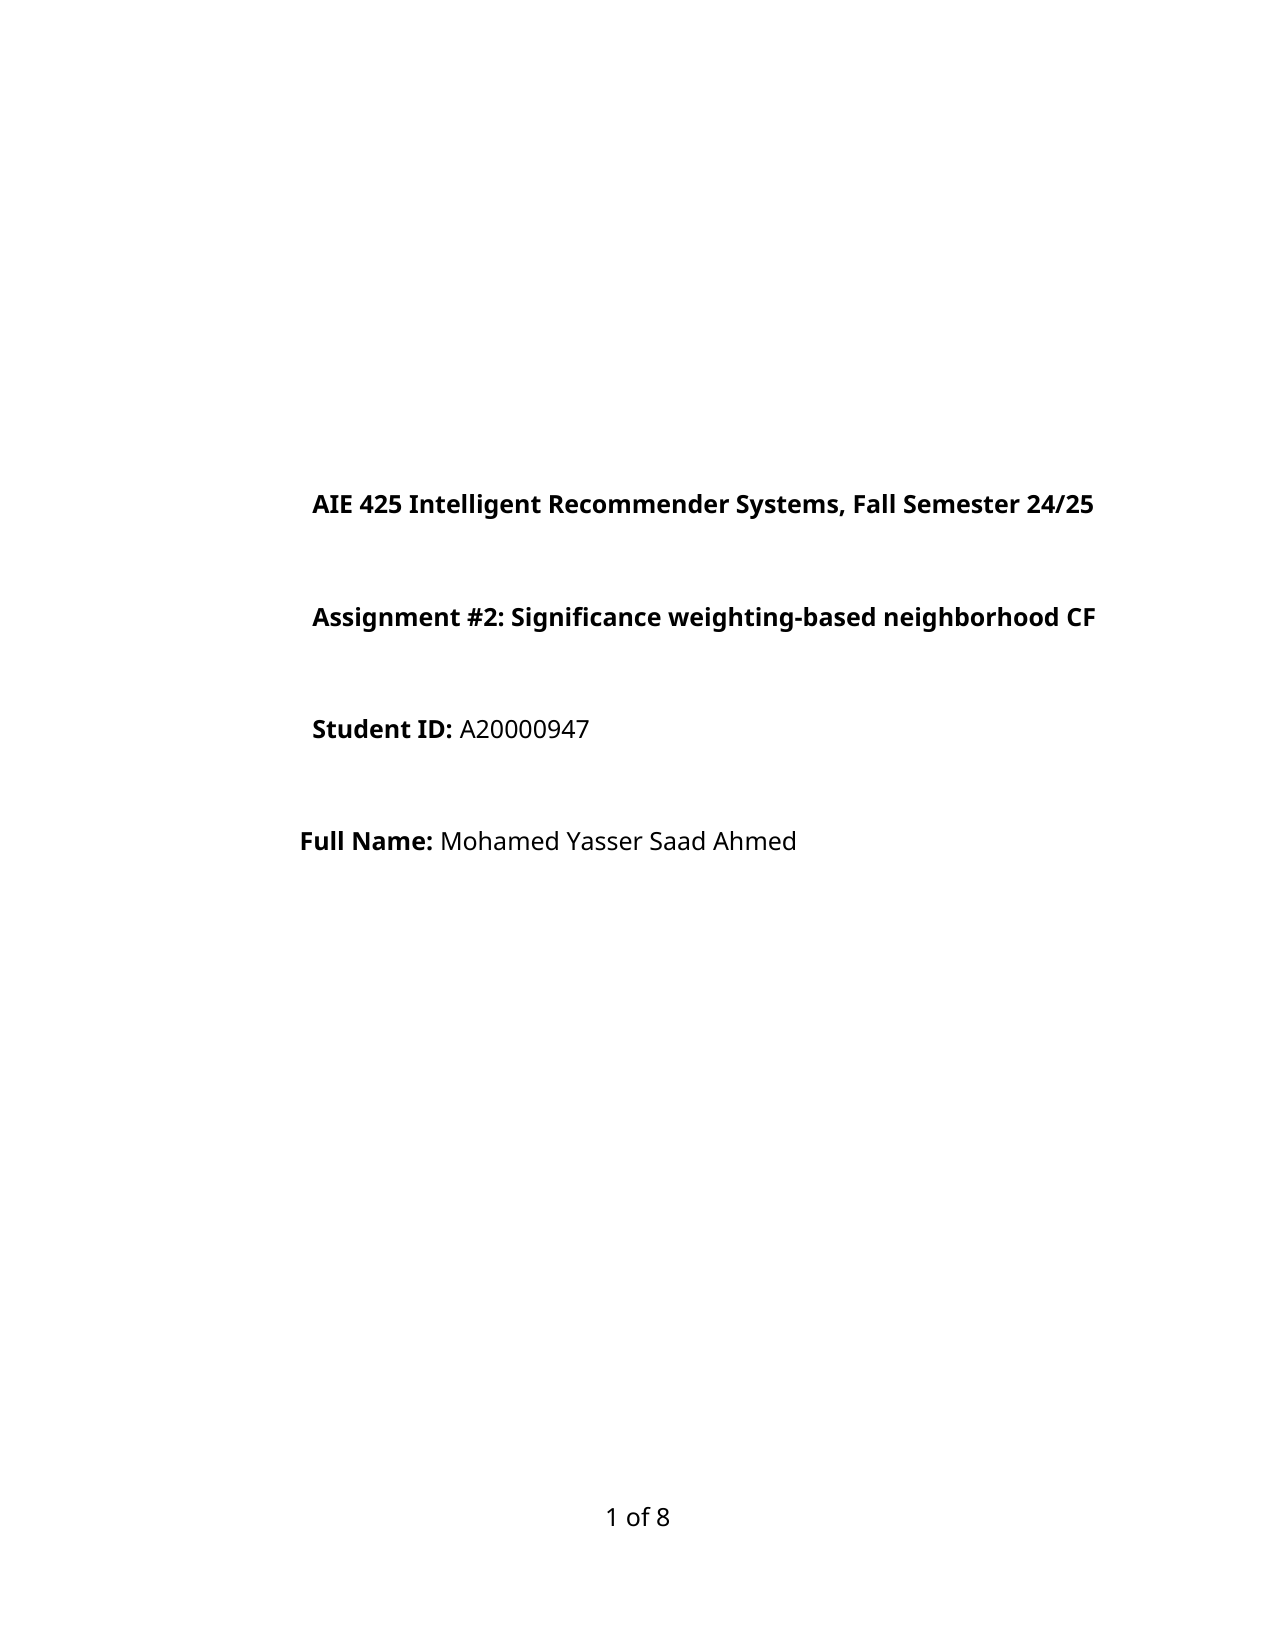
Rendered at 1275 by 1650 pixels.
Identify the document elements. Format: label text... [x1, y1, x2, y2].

text Assignment #2: Significance weighting-based neighborhood CF [150, 599, 1125, 633]
text Full Name: Mohamed Yasser Saad Ahmed [150, 824, 1125, 858]
text Student ID: A20000947 [150, 711, 1125, 746]
text AIE 425 Intelligent Recommender Systems, Fall Semester 24/25 [150, 487, 1125, 521]
